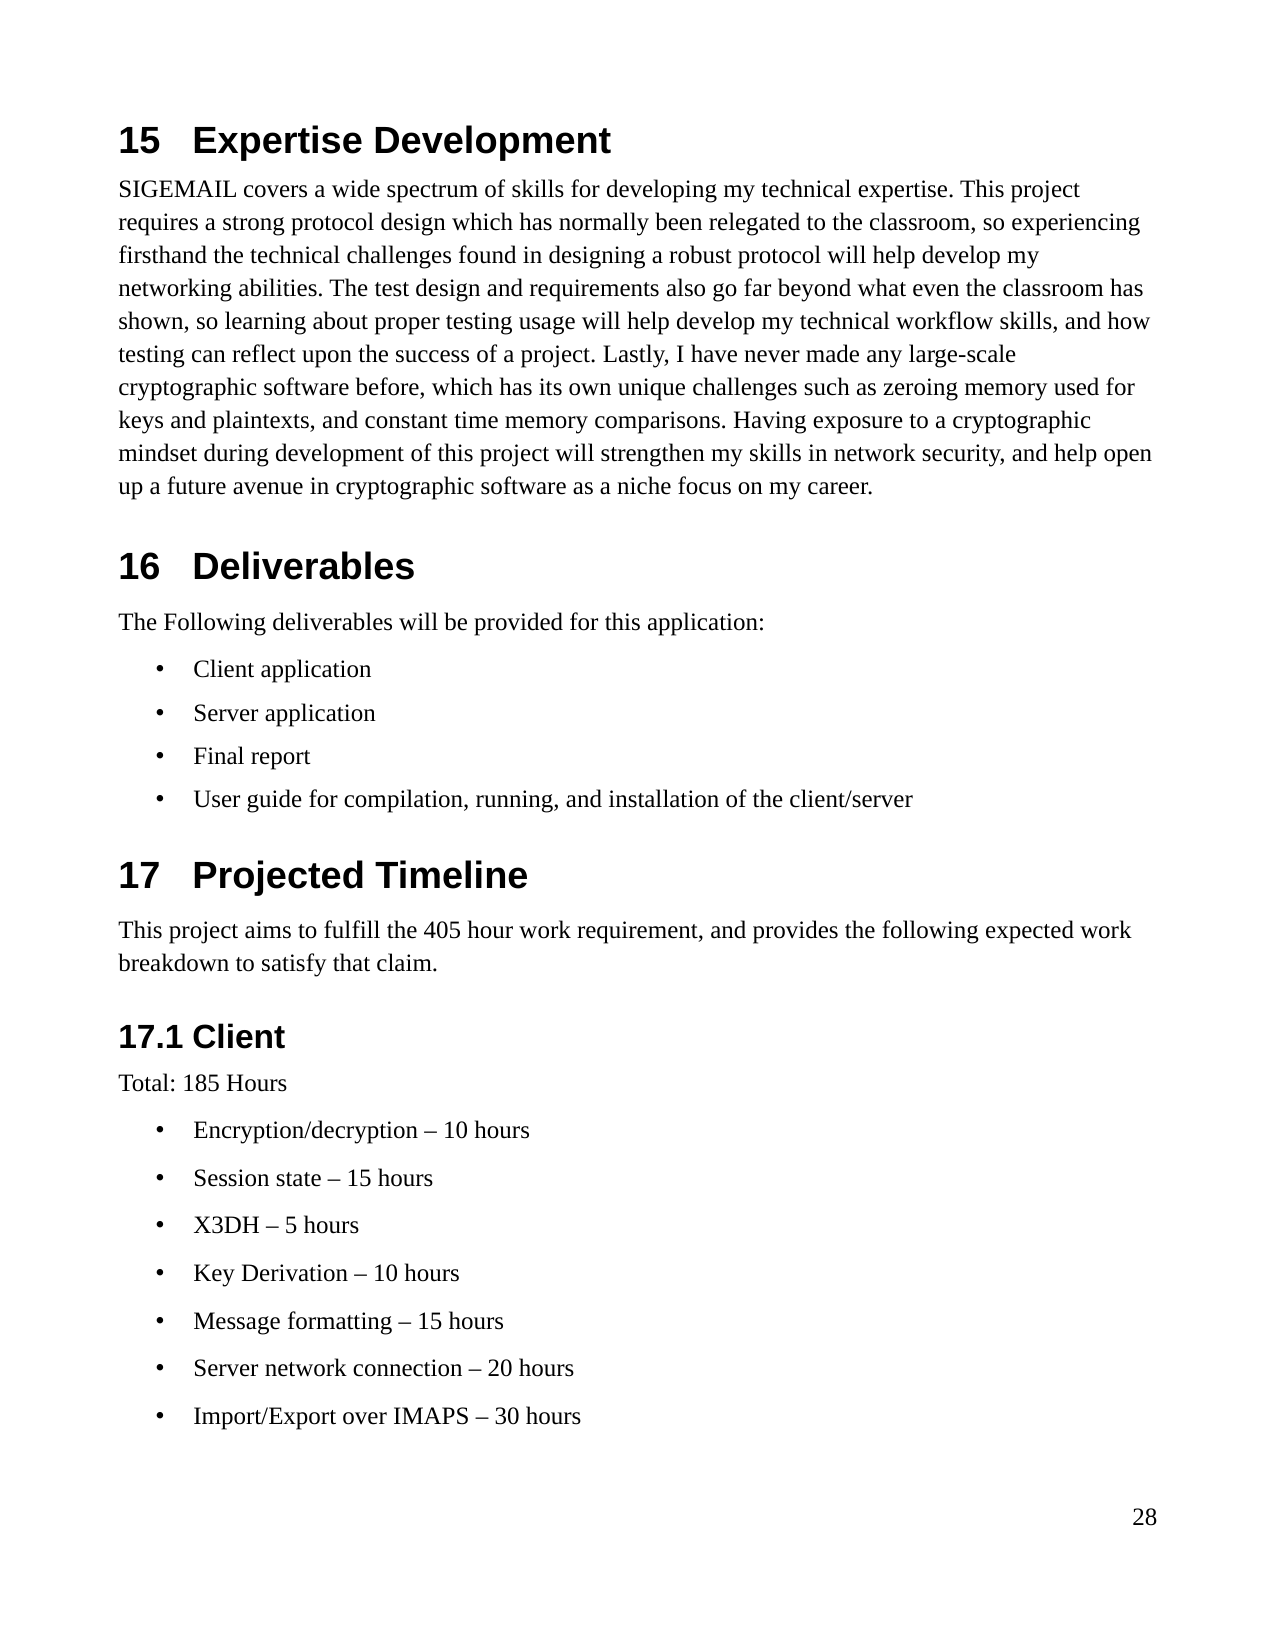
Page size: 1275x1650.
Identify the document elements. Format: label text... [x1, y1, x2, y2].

list Encryption/decryption – 10 hours [156, 1115, 1157, 1144]
text SIGEMAIL covers a wide spectrum of skills for developing my technical expertise. This project requires a strong protocol design which has normally been relegated to the classroom, so experiencing firsthand the technical challenges found in designing a robust protocol will help develop my networking abilities. The test design and requirements also go far beyond what even the classroom has shown, so learning about proper testing usage will help develop my technical workflow skills, and how testing can reflect upon the success of a project. Lastly, I have never made any large-scale cryptographic software before, which has its own unique challenges such as zeroing memory used for keys and plaintexts, and constant time memory comparisons. Having exposure to a cryptographic mindset during development of this project will strengthen my skills in network security, and help open up a future avenue in cryptographic software as a niche focus on my career. [118, 174, 1157, 500]
subtitle Client [118, 1017, 1157, 1055]
list User guide for compilation, running, and installation of the client/server [156, 784, 1157, 813]
list Final report [156, 741, 1157, 770]
subtitle Deliverables [118, 544, 1157, 588]
list Import/Export over IMAPS – 30 hours [156, 1401, 1157, 1430]
text Total: 185 Hours [118, 1068, 1157, 1097]
list Session state – 15 hours [156, 1163, 1157, 1192]
list Server network connection – 20 hours [156, 1353, 1157, 1382]
list Client application [156, 654, 1157, 683]
subtitle Expertise Development [118, 118, 1157, 162]
subtitle Projected Timeline [118, 853, 1157, 896]
text The Following deliverables will be provided for this application: [118, 607, 1157, 635]
list Key Derivation – 10 hours [156, 1258, 1157, 1287]
list X3DH – 5 hours [156, 1211, 1157, 1239]
text This project aims to fulfill the 405 hour work requirement, and provides the following expected work breakdown to satisfy that claim. [118, 915, 1157, 977]
list Server application [156, 698, 1157, 726]
list Message formatting – 15 hours [156, 1306, 1157, 1334]
